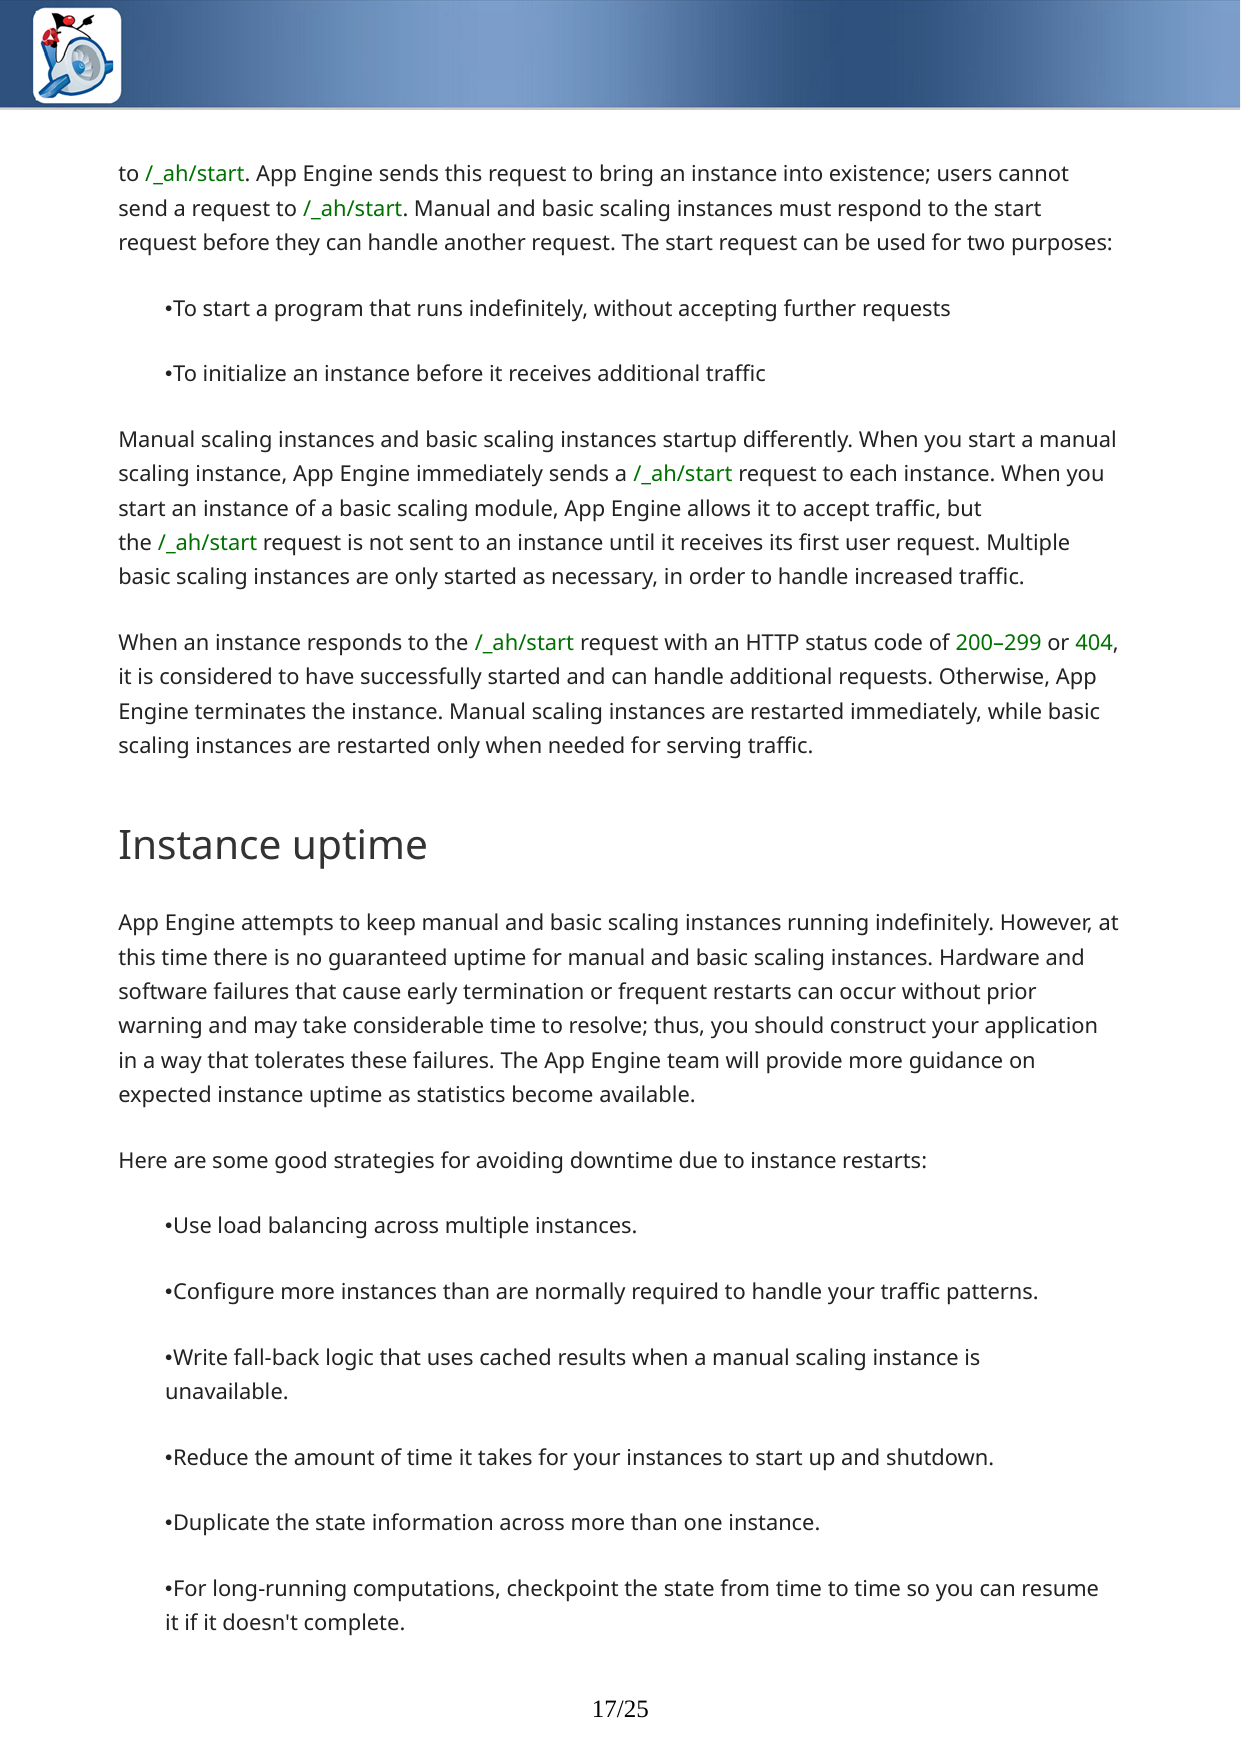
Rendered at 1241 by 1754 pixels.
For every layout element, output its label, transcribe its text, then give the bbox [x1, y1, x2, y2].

list For long-running computations, checkpoint the state from time to time so you can resume it if it doesn't complete. [118, 1568, 1106, 1637]
list Write fall-back logic that uses cached results when a manual scaling instance is unavailable. [118, 1337, 1106, 1406]
subtitle Instance uptime [118, 816, 1122, 871]
list Configure more instances than are normally required to handle your traffic patterns. [118, 1271, 1106, 1306]
list To start a program that runs indefinitely, without accepting further requests [118, 288, 1106, 322]
text When an instance responds to the /_ah/start request with an HTTP status code of 200–299 or 404, it is considered to have successfully started and can handle additional requests. Otherwise, App Engine terminates the instance. Manual scaling instances are restarted immediately, while basic scaling instances are restarted only when needed for serving traffic. [118, 622, 1122, 760]
list Use load balancing across multiple instances. [118, 1206, 1106, 1240]
text App Engine attempts to keep manual and basic scaling instances running indefinitely. However, at this time there is no guaranteed uptime for manual and basic scaling instances. Hardware and software failures that cause early termination or frequent restarts can occur without prior warning and may take considerable time to resolve; thus, you should construct your application in a way that tolerates these failures. The App Engine team will provide more guidance on expected instance uptime as statistics become available. [118, 903, 1122, 1109]
picture [0, 0, 1241, 110]
text Manual scaling instances and basic scaling instances startup differently. When you start a manual scaling instance, App Engine immediately sends a /_ah/start request to each instance. When you start an instance of a basic scaling module, App Engine allows it to accept traffic, but the /_ah/start request is not sent to an instance until it receives its first user request. Multiple basic scaling instances are only started as necessary, in order to handle increased traffic. [118, 419, 1122, 591]
list Duplicate the state information across more than one instance. [118, 1503, 1106, 1537]
list To initialize an instance before it receives additional traffic [118, 353, 1106, 388]
text to /_ah/start. App Engine sends this request to bring an instance into existence; users cannot send a request to /_ah/start. Manual and basic scaling instances must respond to the start request before they can handle another request. The start request can be used for two purposes: [118, 153, 1122, 257]
text Here are some good strategies for avoiding downtime due to instance restarts: [118, 1140, 1122, 1174]
list Reduce the amount of time it takes for your instances to start up and shutdown. [118, 1437, 1106, 1471]
